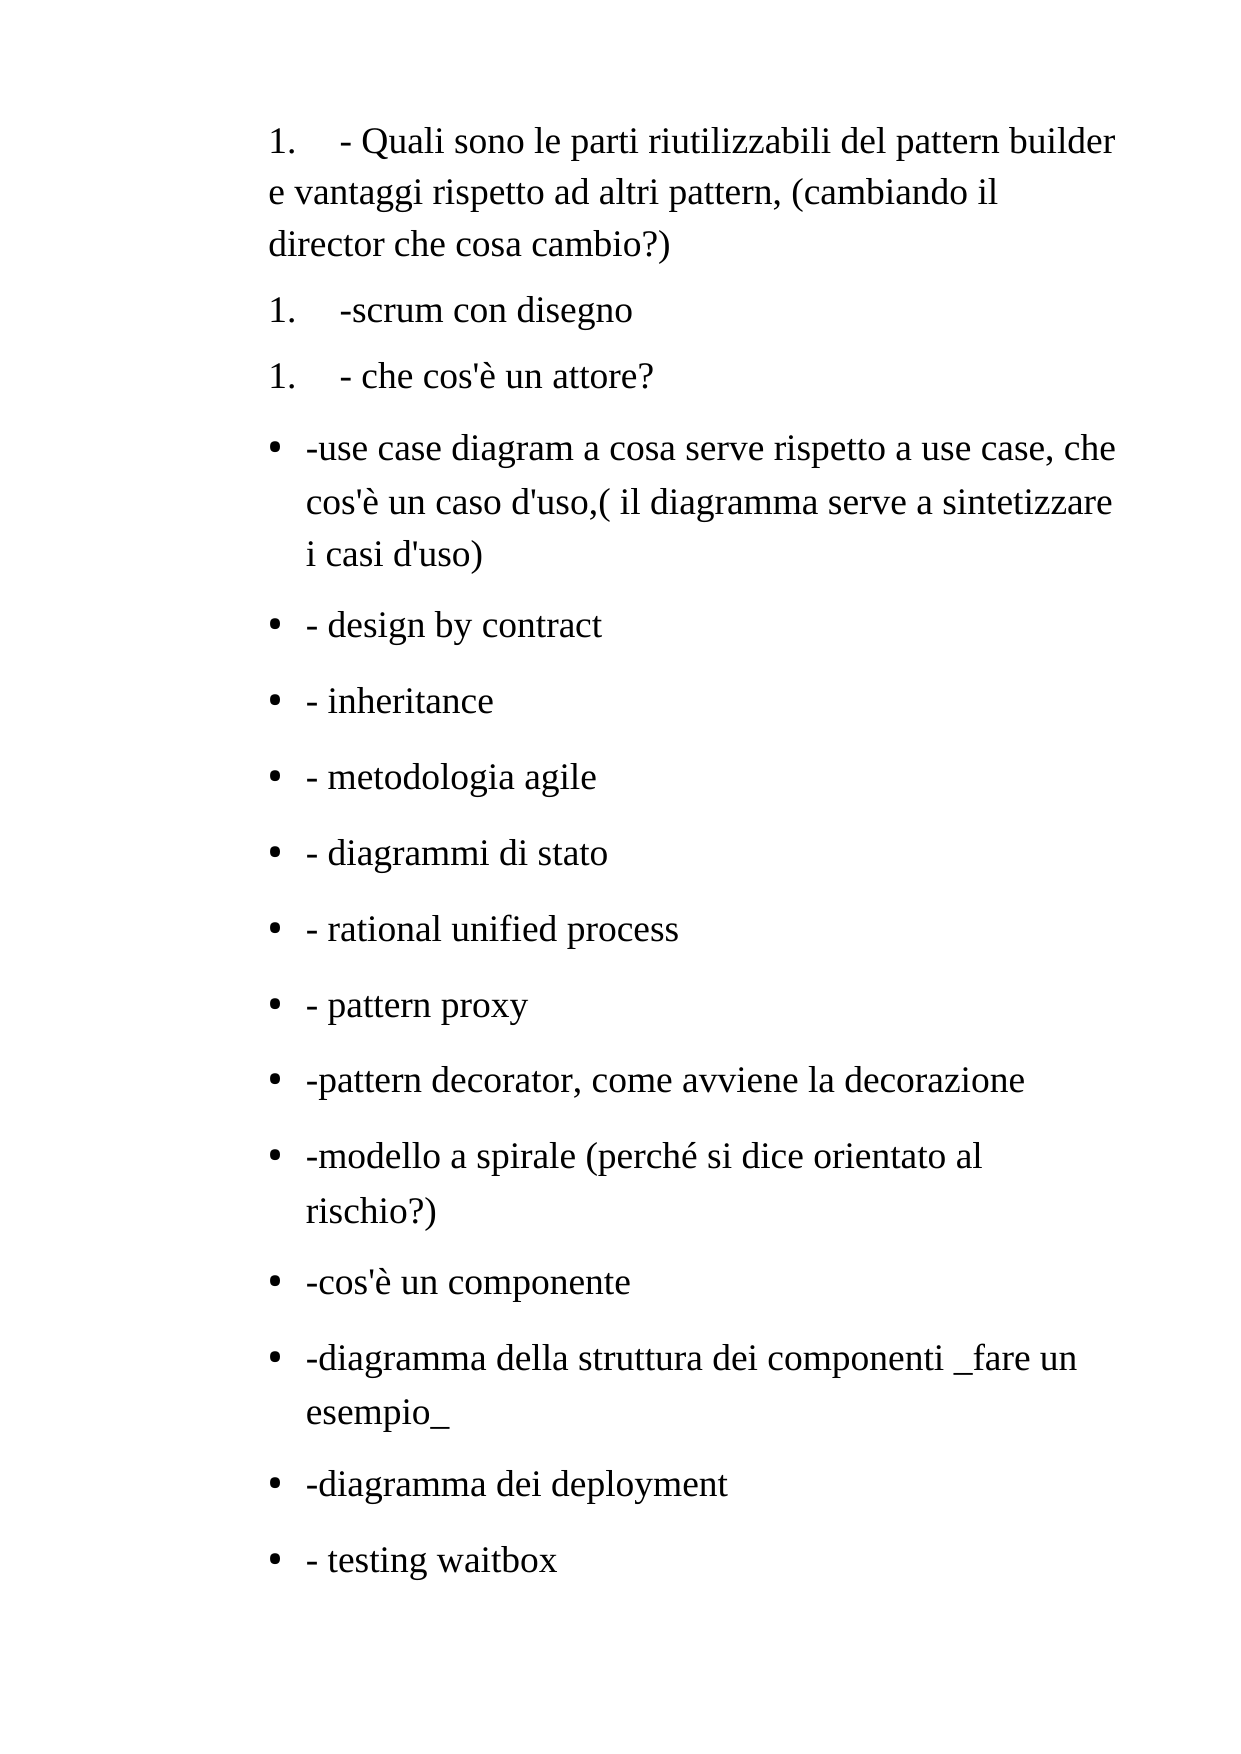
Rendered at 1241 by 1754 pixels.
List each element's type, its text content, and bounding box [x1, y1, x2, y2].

list - testing waitbox [268, 1532, 1122, 1583]
list -diagramma della struttura dei componenti _fare un esempio_ [268, 1330, 1122, 1433]
list - pattern proxy [268, 977, 1122, 1028]
list -scrum con disegno [268, 288, 1122, 331]
list - che cos'è un attore? [268, 354, 1122, 397]
list - metodologia agile [268, 749, 1122, 800]
list -diagramma dei deployment [268, 1456, 1122, 1507]
list - inheritance [268, 673, 1122, 724]
list - rational unified process [268, 901, 1122, 952]
list -modello a spirale (perché si dice orientato al rischio?) [268, 1128, 1122, 1231]
list -use case diagram a cosa serve rispetto a use case, che cos'è un caso d'uso,( il diagramma serve a sintetizzare i casi d'uso) [268, 420, 1122, 574]
list - diagrammi di stato [268, 825, 1122, 876]
list - Quali sono le parti riutilizzabili del pattern builder e vantaggi rispetto ad altri pattern, (cambiando il director che cosa cambio?) [268, 118, 1122, 264]
list -pattern decorator, come avviene la decorazione [268, 1053, 1122, 1104]
list - design by contract [268, 598, 1122, 649]
list -cos'è un componente [268, 1254, 1122, 1305]
